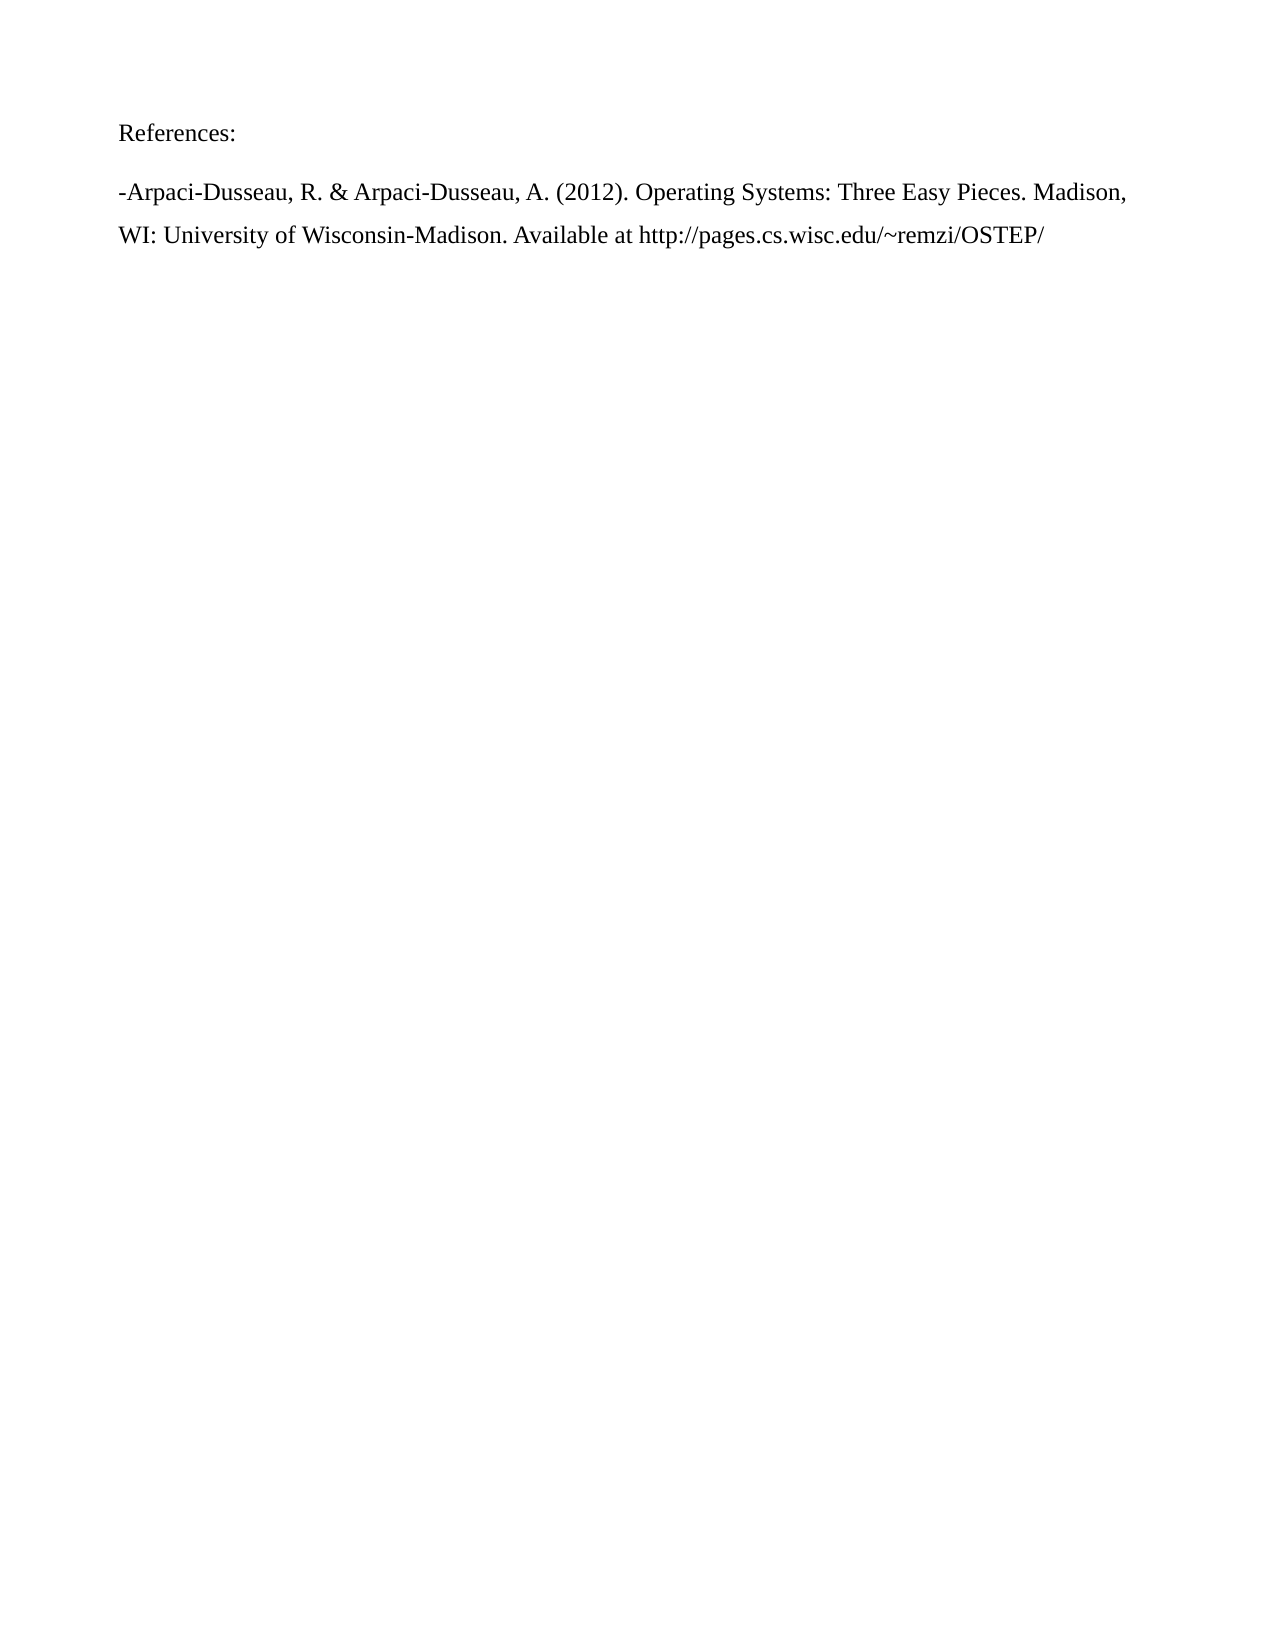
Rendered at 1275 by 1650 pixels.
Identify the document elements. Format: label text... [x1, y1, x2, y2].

text References: [118, 118, 1157, 147]
text -Arpaci-Dusseau, R. & Arpaci-Dusseau, A. (2012). Operating Systems: Three Easy Pieces. Madison, WI: University of Wisconsin-Madison. Available at http://pages.cs.wisc.edu/~remzi/OSTEP/ [118, 177, 1157, 249]
